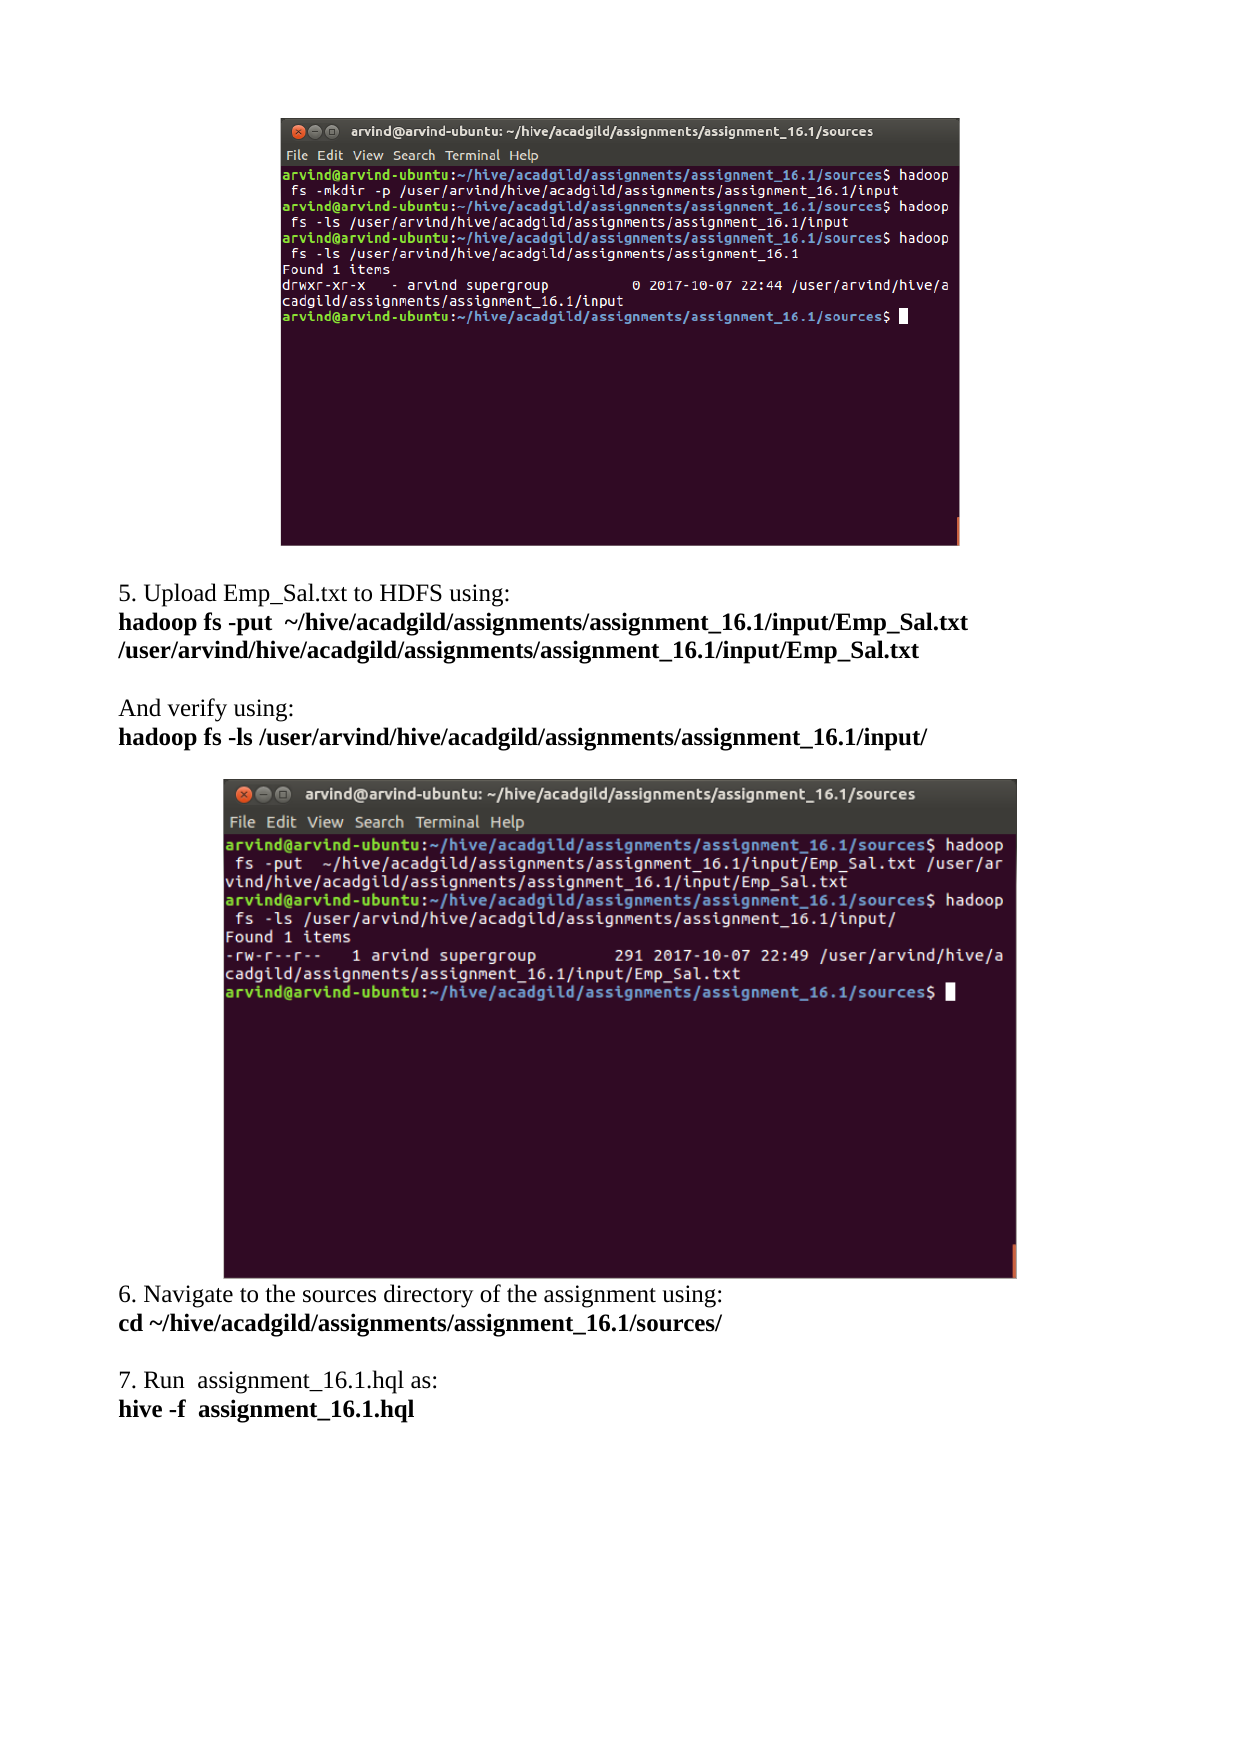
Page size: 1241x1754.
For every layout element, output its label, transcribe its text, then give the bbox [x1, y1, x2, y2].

text hadoop fs -put ~/hive/acadgild/assignments/assignment_16.1/input/Emp_Sal.txt /user/arvind/hive/acadgild/assignments/assignment_16.1/input/Emp_Sal.txt [118, 607, 1122, 664]
text 5. Upload Emp_Sal.txt to HDFS using: [118, 578, 1122, 607]
picture [280, 118, 960, 546]
text hadoop fs -ls /user/arvind/hive/acadgild/assignments/assignment_16.1/input/ [118, 722, 1122, 751]
text 7. Run assignment_16.1.hql as: [118, 1365, 1122, 1394]
text 6. Navigate to the sources directory of the assignment using: [118, 1226, 1122, 1308]
text cd ~/hive/acadgild/assignments/assignment_16.1/sources/ [118, 1308, 1122, 1336]
picture [223, 779, 1017, 1279]
text hive -f assignment_16.1.hql [118, 1394, 1122, 1423]
text And verify using: [118, 693, 1122, 722]
